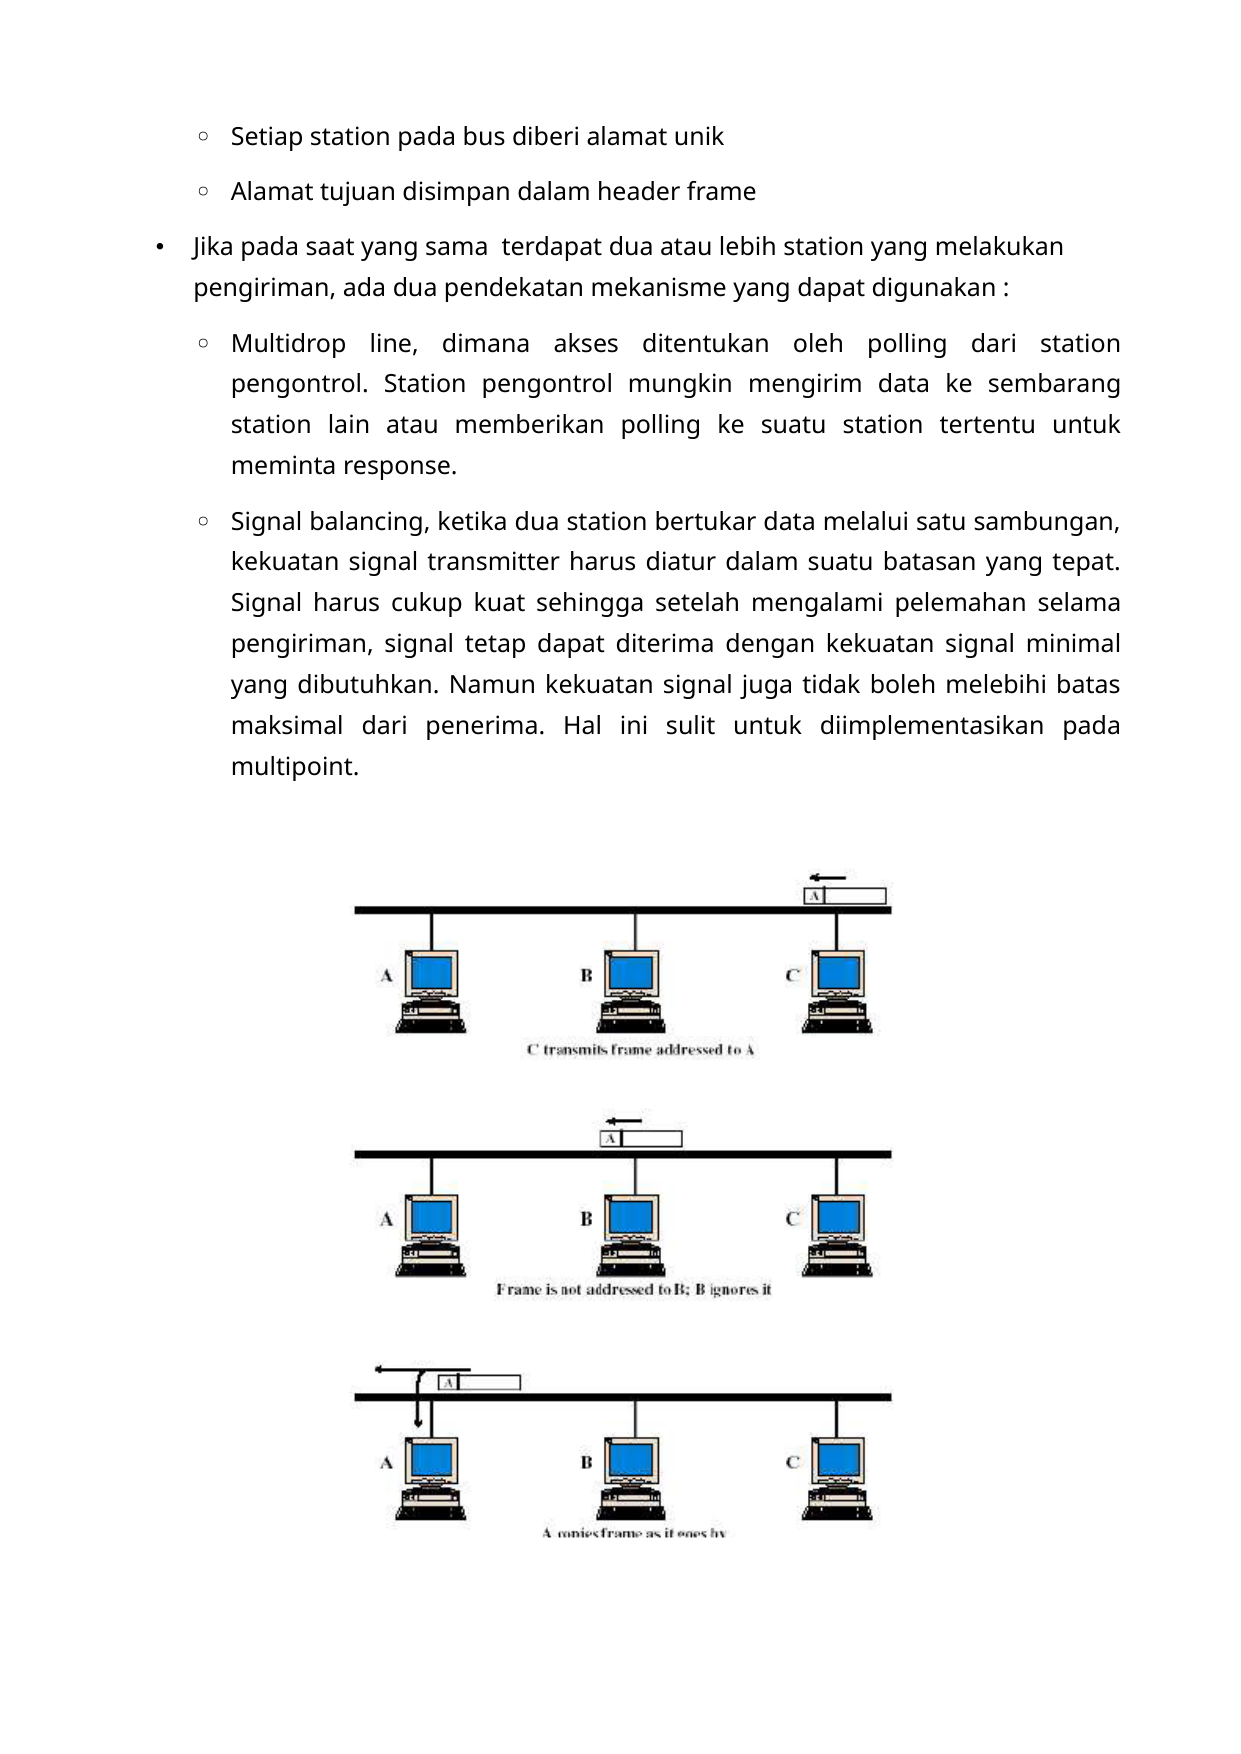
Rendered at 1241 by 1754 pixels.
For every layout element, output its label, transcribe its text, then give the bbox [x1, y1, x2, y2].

list Signal balancing, ketika dua station bertukar data melalui satu sambungan, kekuatan signal transmitter harus diatur dalam suatu batasan yang tepat. Signal harus cukup kuat sehingga setelah mengalami pelemahan selama pengiriman, signal tetap dapat diterima dengan kekuatan signal minimal yang dibutuhkan. Namun kekuatan signal juga tidak boleh melebihi batas maksimal dari penerima. Hal ini sulit untuk diimplementasikan pada multipoint. [193, 503, 1122, 782]
list Setiap station pada bus diberi alamat unik [193, 118, 1122, 152]
list Alamat tujuan disimpan dalam header frame [193, 173, 1122, 208]
list Jika pada saat yang sama terdapat dua atau lebih station yang melakukan pengiriman, ada dua pendekatan mekanisme yang dapat digunakan : [156, 229, 1122, 304]
list Multidrop line, dimana akses ditentukan oleh polling dari station pengontrol. Station pengontrol mungkin mengirim data ke sembarang station lain atau memberikan polling ke suatu station tertentu untuk meminta response. [193, 325, 1122, 482]
